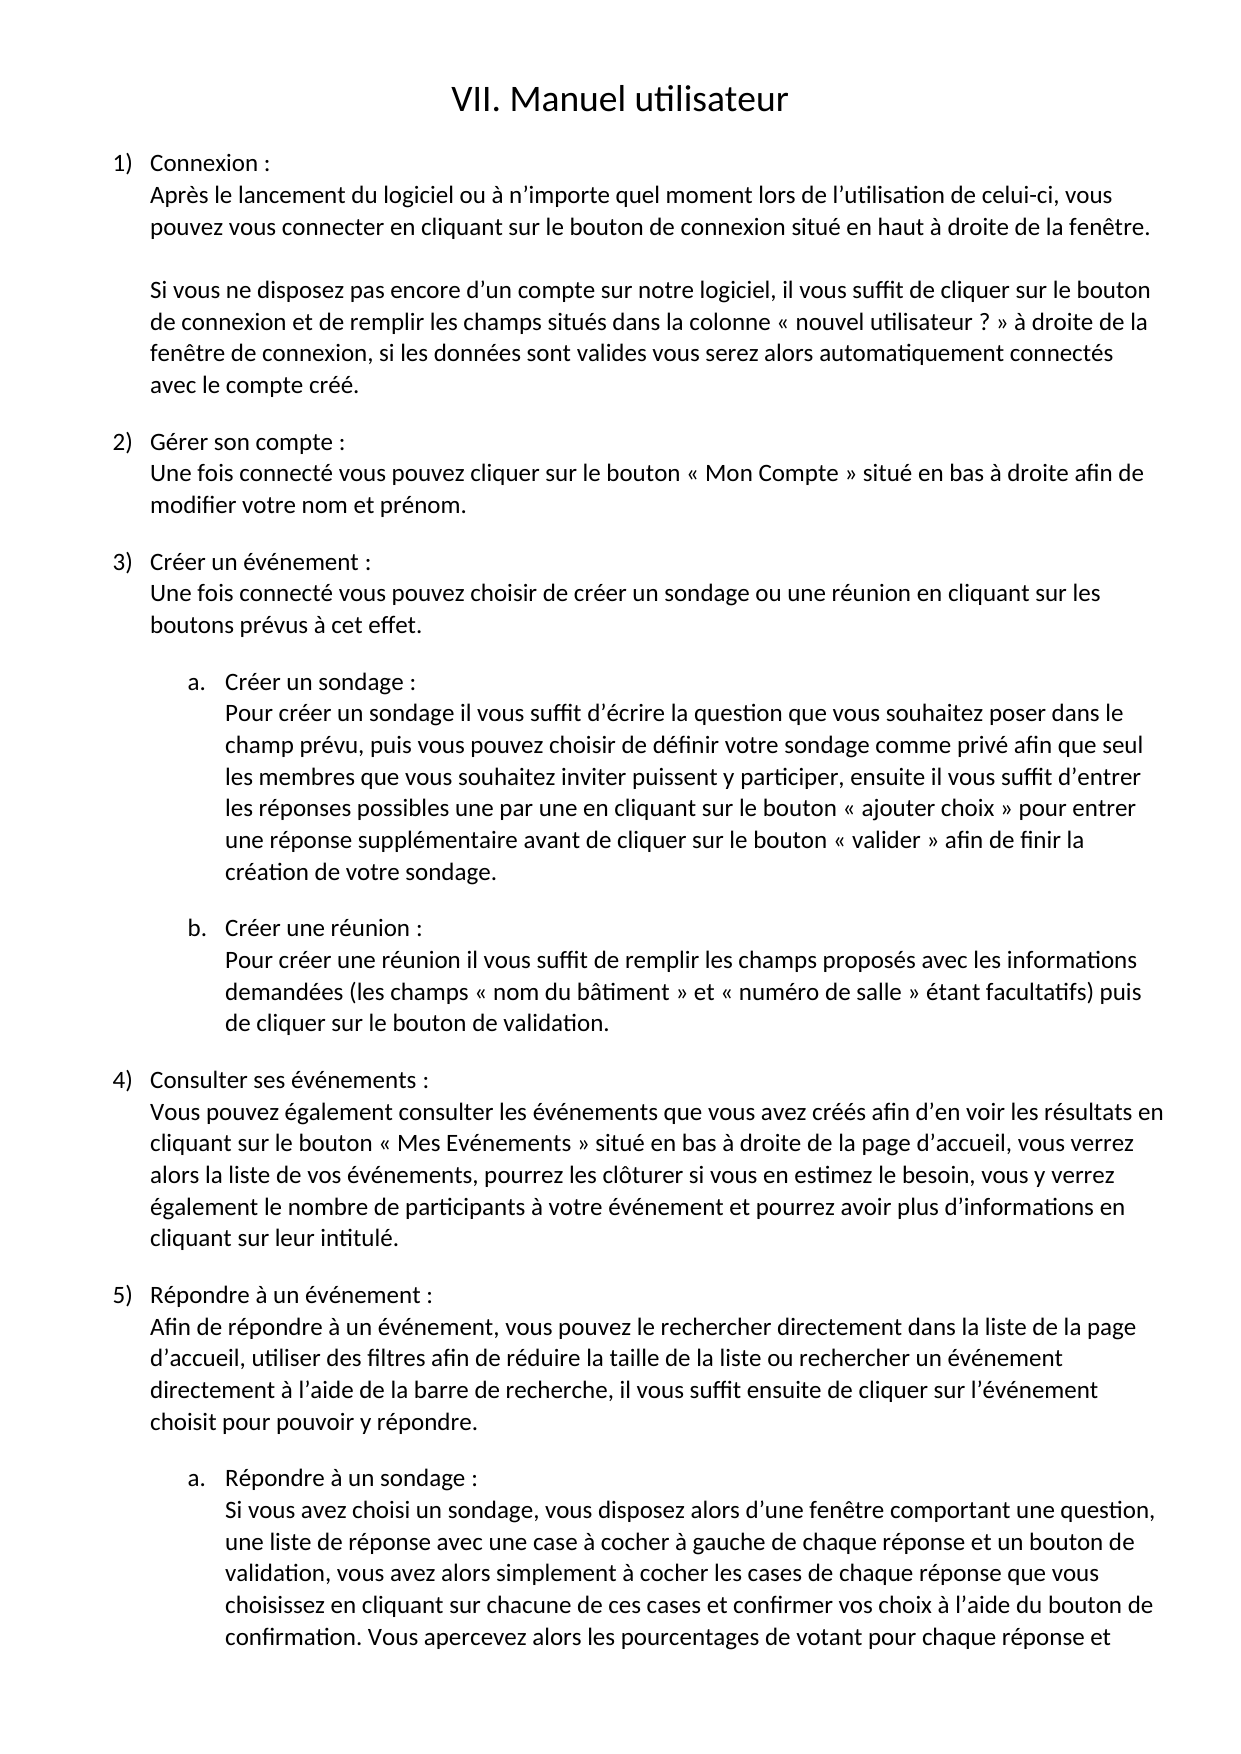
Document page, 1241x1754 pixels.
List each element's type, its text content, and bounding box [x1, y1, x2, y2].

list Répondre à un sondage : Si vous avez choisi un sondage, vous disposez alors d’une fenêtre comportant une question, une liste de réponse avec une case à cocher à gauche de chaque réponse et un bouton de validation, vous avez alors simplement à cocher les cases de chaque réponse que vous choisissez en cliquant sur chacune de ces cases et confirmer vos choix à l’aide du bouton de confirmation. Vous apercevez alors les pourcentages de votant pour chaque réponse et [187, 1463, 1165, 1651]
text VII. Manuel utilisateur [75, 75, 1165, 121]
list Créer une réunion : Pour créer une réunion il vous suffit de remplir les champs proposés avec les informations demandées (les champs « nom du bâtiment » et « numéro de salle » étant facultatifs) puis de cliquer sur le bouton de validation. [187, 913, 1165, 1038]
list Créer un sondage : Pour créer un sondage il vous suffit d’écrire la question que vous souhaitez poser dans le champ prévu, puis vous pouvez choisir de définir votre sondage comme privé afin que seul les membres que vous souhaitez inviter puissent y participer, ensuite il vous suffit d’entrer les réponses possibles une par une en cliquant sur le bouton « ajouter choix » pour entrer une réponse supplémentaire avant de cliquer sur le bouton « valider » afin de finir la création de votre sondage. [187, 666, 1165, 886]
list Connexion : Après le lancement du logiciel ou à n’importe quel moment lors de l’utilisation de celui-ci, vous pouvez vous connecter en cliquant sur le bouton de connexion situé en haut à droite de la fenêtre. Si vous ne disposez pas encore d’un compte sur notre logiciel, il vous suffit de cliquer sur le bouton de connexion et de remplir les champs situés dans la colonne « nouvel utilisateur ? » à droite de la fenêtre de connexion, si les données sont valides vous serez alors automatiquement connectés avec le compte créé. [112, 148, 1165, 400]
list Gérer son compte : Une fois connecté vous pouvez cliquer sur le bouton « Mon Compte » situé en bas à droite afin de modifier votre nom et prénom. [112, 426, 1165, 520]
list Créer un événement : Une fois connecté vous pouvez choisir de créer un sondage ou une réunion en cliquant sur les boutons prévus à cet effet. [112, 546, 1165, 640]
list Consulter ses événements : Vous pouvez également consulter les événements que vous avez créés afin d’en voir les résultats en cliquant sur le bouton « Mes Evénements » situé en bas à droite de la page d’accueil, vous verrez alors la liste de vos événements, pourrez les clôturer si vous en estimez le besoin, vous y verrez également le nombre de participants à votre événement et pourrez avoir plus d’informations en cliquant sur leur intitulé. [112, 1064, 1165, 1253]
list Répondre à un événement : Afin de répondre à un événement, vous pouvez le rechercher directement dans la liste de la page d’accueil, utiliser des filtres afin de réduire la taille de la liste ou rechercher un événement directement à l’aide de la barre de recherche, il vous suffit ensuite de cliquer sur l’événement choisit pour pouvoir y répondre. [112, 1279, 1165, 1436]
